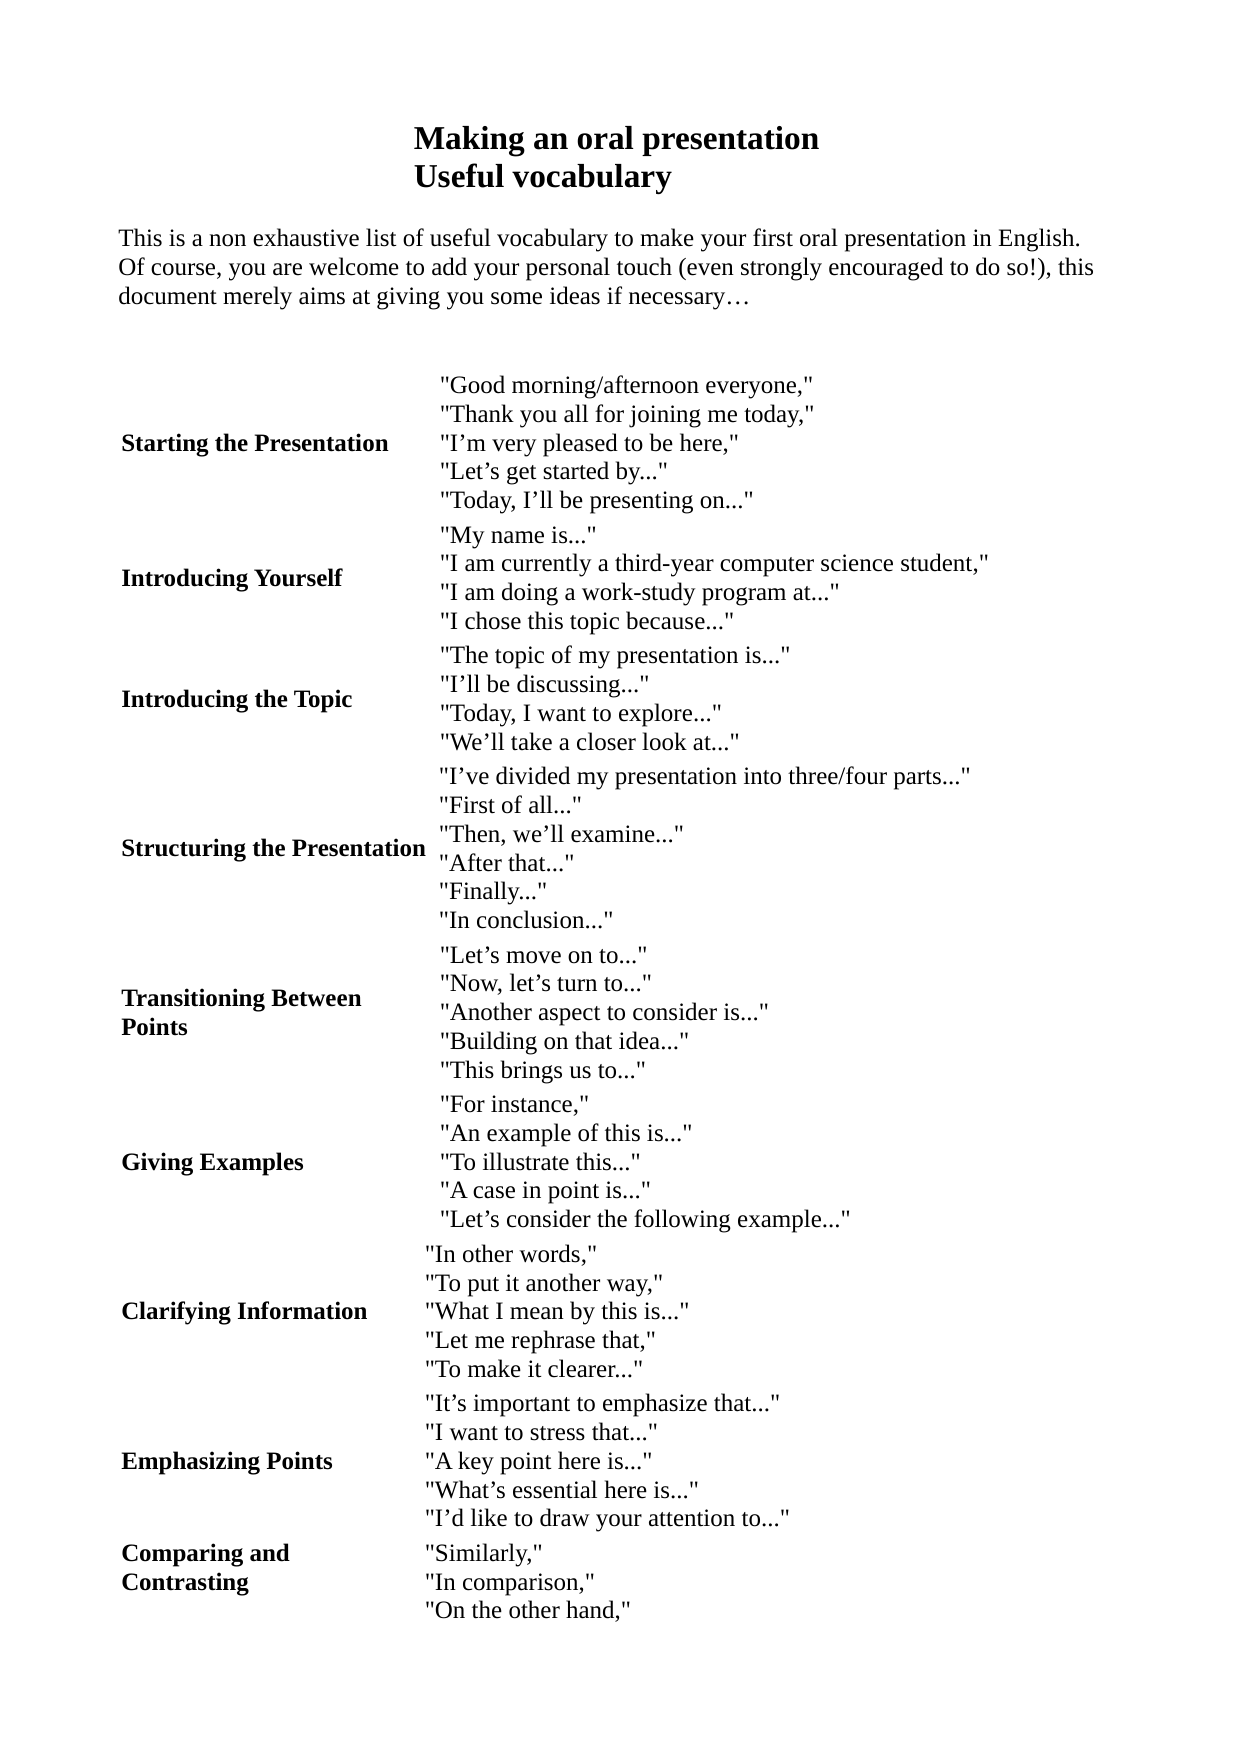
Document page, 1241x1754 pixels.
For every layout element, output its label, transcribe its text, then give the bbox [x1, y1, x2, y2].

text Useful vocabulary [118, 156, 1122, 195]
table_header "In other words," "To put it another way," "What I mean by this is..." "Let me rephrase that," "To make it clearer..." [422, 1236, 1171, 1386]
table_header "It’s important to emphasize that..." "I want to stress that..." "A key point here is..." "What’s essential here is..." "I’d like to draw your attention to..." [422, 1386, 1171, 1535]
table_header Transitioning Between Points [118, 937, 437, 1086]
table_header "My name is..." "I am currently a third-year computer science student," "I am doing a work-study program at..." "I chose this topic because..." [437, 517, 1171, 638]
table_header "The topic of my presentation is..." "I’ll be discussing..." "Today, I want to explore..." "We’ll take a closer look at..." [437, 638, 1171, 758]
table_header Comparing and Contrasting [118, 1535, 422, 1627]
table_header "Let’s move on to..." "Now, let’s turn to..." "Another aspect to consider is..." "Building on that idea..." "This brings us to..." [437, 937, 1171, 1086]
table_header "Good morning/afternoon everyone," "Thank you all for joining me today," "I’m very pleased to be here," "Let’s get started by..." "Today, I’ll be presenting on..." [437, 367, 1171, 517]
table_header Clarifying Information [118, 1236, 422, 1386]
table_header "For instance," "An example of this is..." "To illustrate this..." "A case in point is..." "Let’s consider the following example..." [437, 1086, 1171, 1236]
table_header Emphasizing Points [118, 1386, 422, 1535]
table_header Structuring the Presentation [118, 759, 436, 937]
table_header Introducing the Topic [118, 638, 437, 758]
text Of course, you are welcome to add your personal touch (even strongly encouraged to do so!), this document merely aims at giving you some ideas if necessary… [118, 252, 1122, 310]
table_header "I’ve divided my presentation into three/four parts..." "First of all..." "Then, we’ll examine..." "After that..." "Finally..." "In conclusion..." [436, 759, 1171, 937]
text Making an oral presentation [118, 118, 1122, 156]
table_header Giving Examples [118, 1086, 437, 1236]
table_header "Similarly," "In comparison," "On the other hand," [422, 1535, 1171, 1627]
table_header Starting the Presentation [118, 367, 437, 517]
text This is a non exhaustive list of useful vocabulary to make your first oral presentation in English. [118, 223, 1122, 252]
table_header Introducing Yourself [118, 517, 437, 638]
